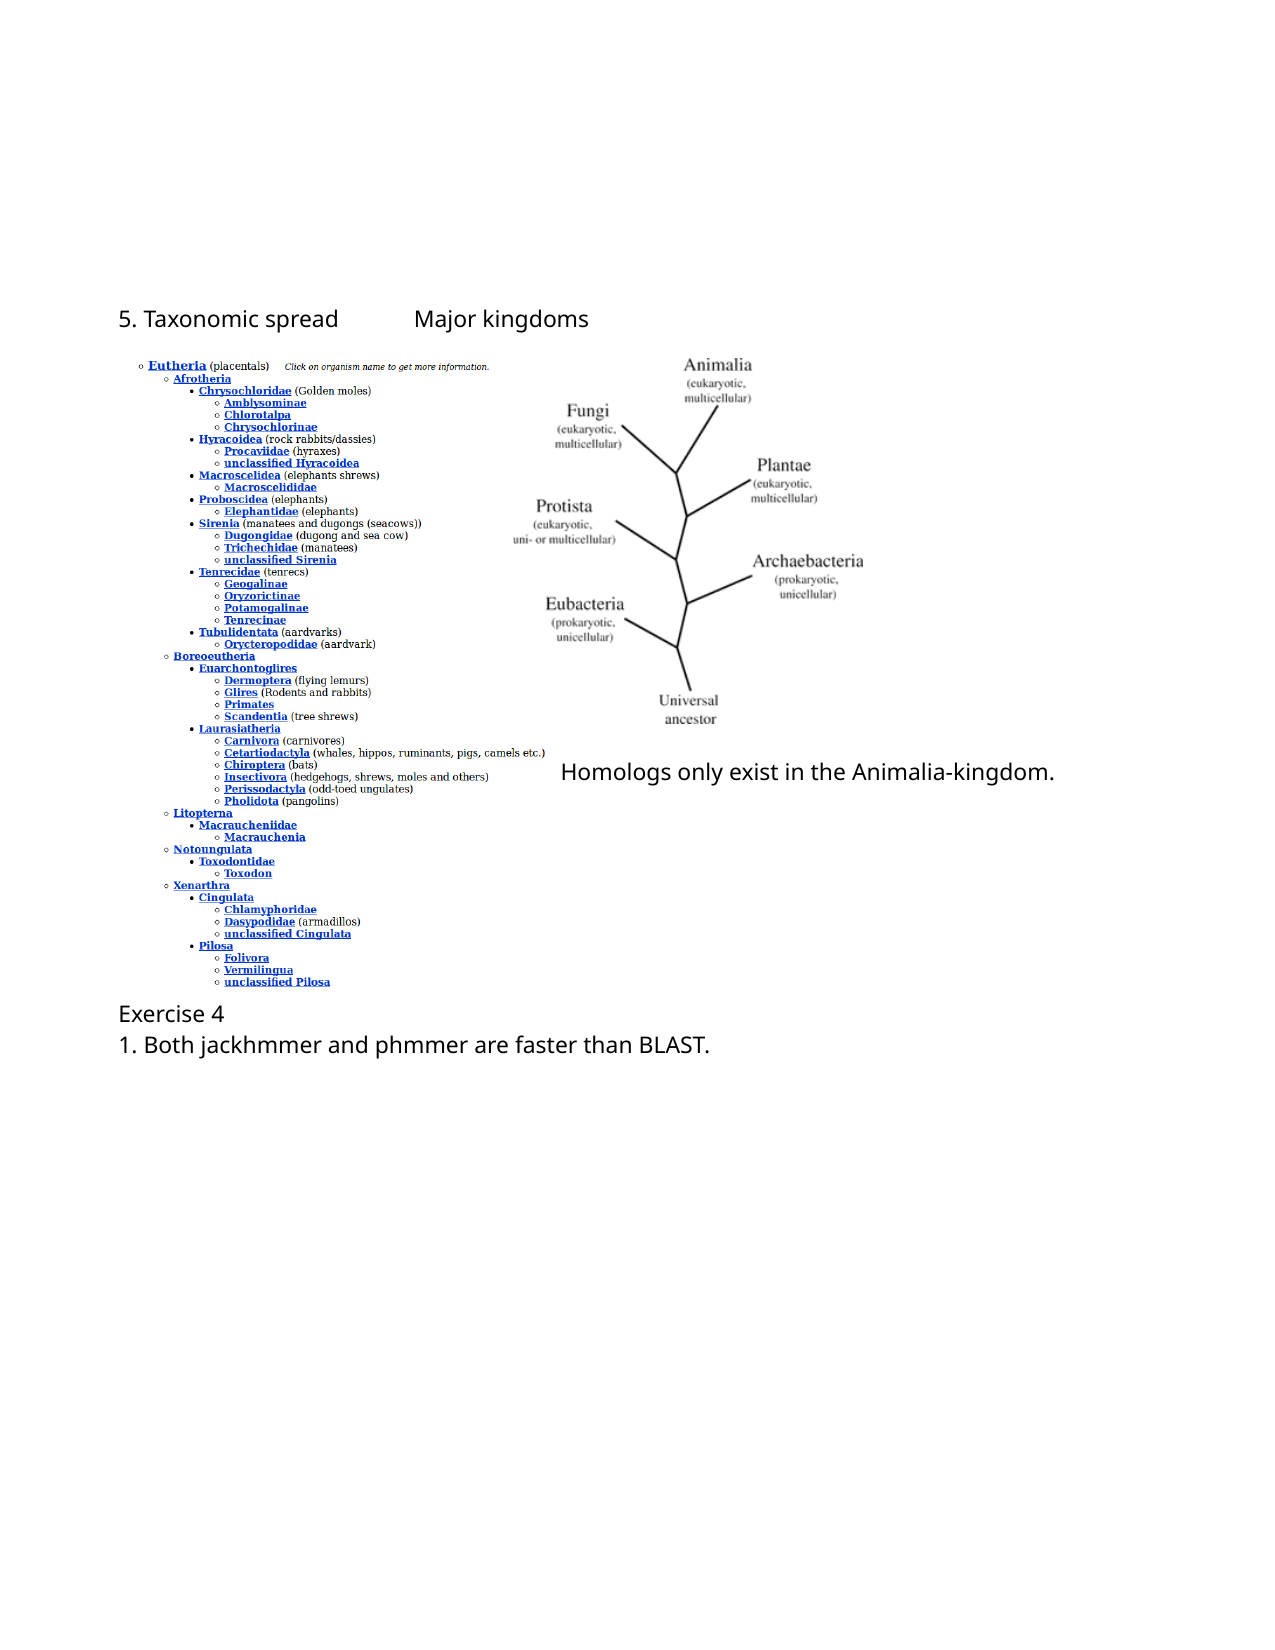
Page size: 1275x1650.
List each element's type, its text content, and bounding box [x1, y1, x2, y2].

text 5. Taxonomic spread Major kingdoms [118, 303, 1157, 334]
picture [124, 349, 171, 993]
text Homologs only exist in the Animalia-kingdom. [171, 756, 1157, 787]
picture [513, 358, 864, 724]
text 1. Both jackhmmer and phmmer are faster than BLAST. [118, 1029, 1157, 1060]
text Exercise 4 [118, 998, 1157, 1029]
